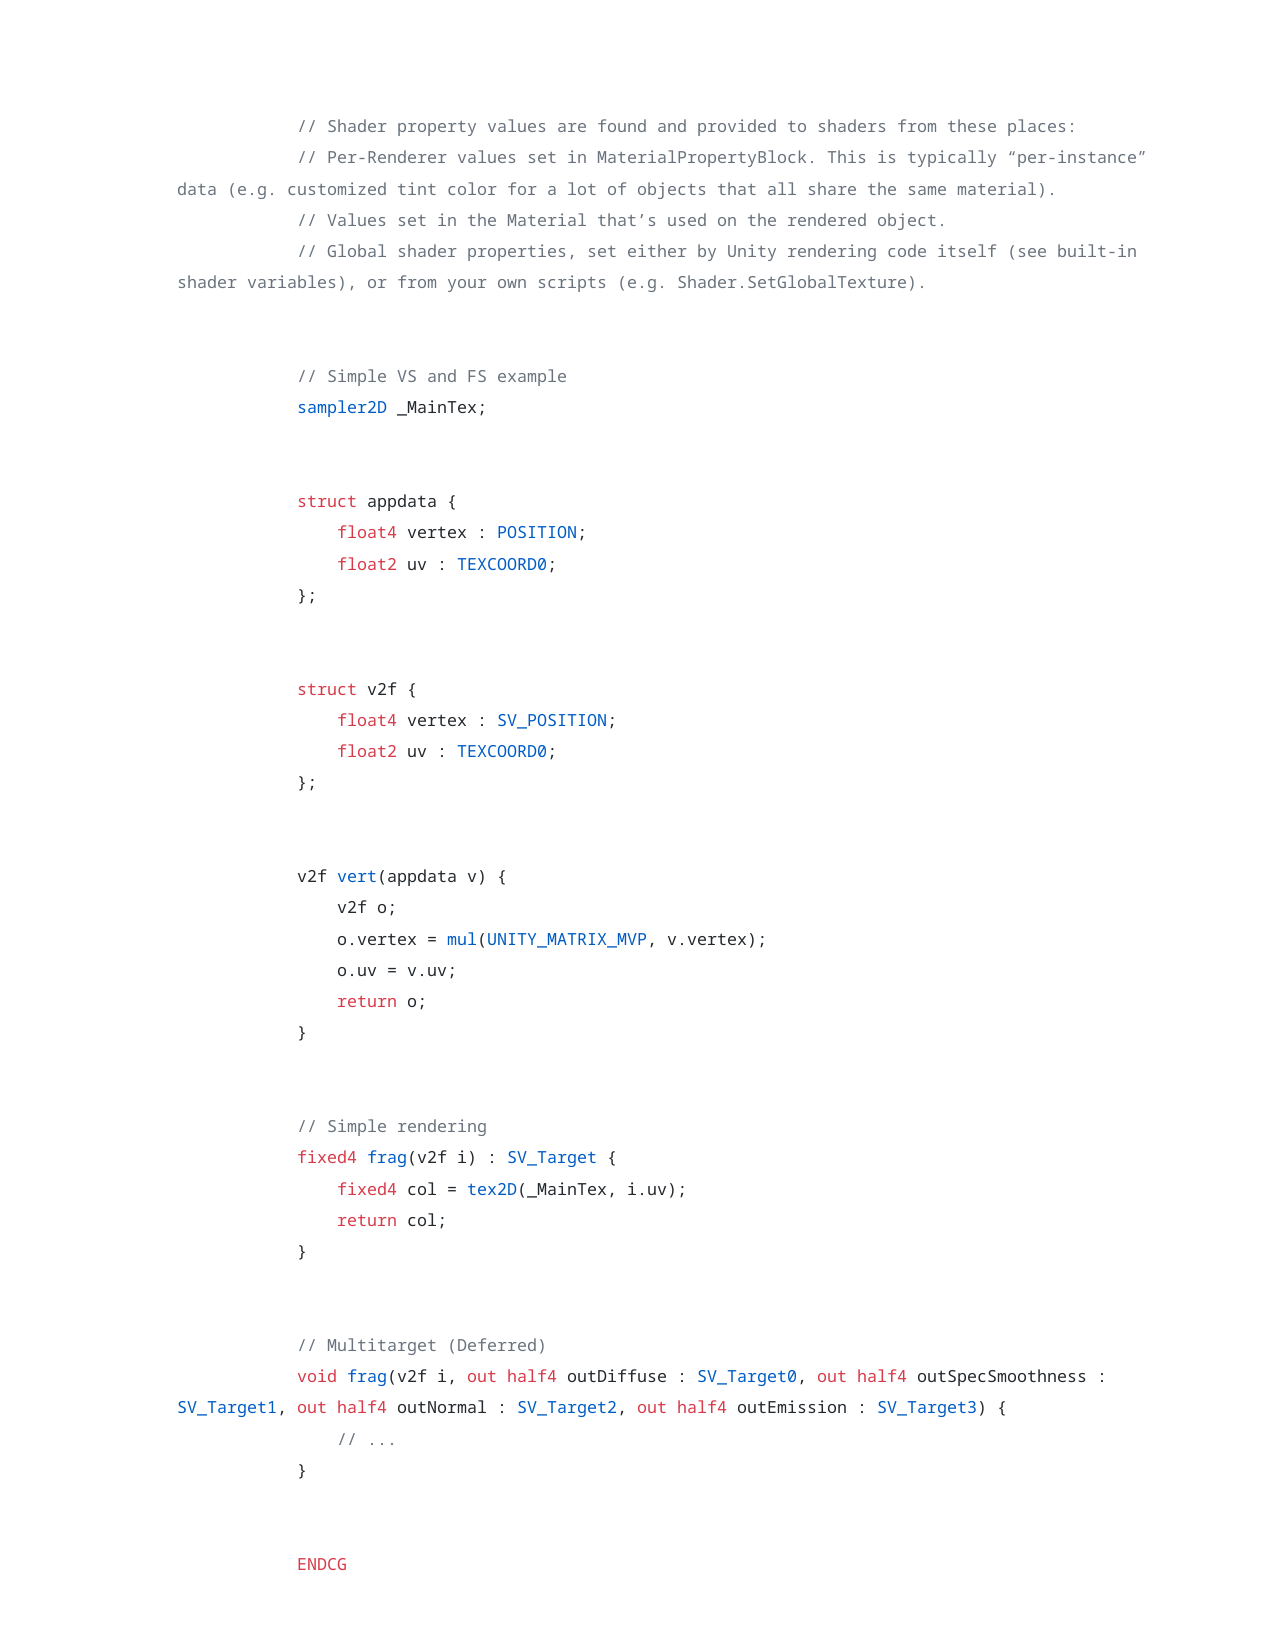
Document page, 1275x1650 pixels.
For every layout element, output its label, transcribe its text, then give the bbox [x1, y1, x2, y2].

table_cell [75, 75, 161, 106]
table_cell [75, 1106, 161, 1137]
table_cell [75, 1200, 161, 1231]
table_cell [75, 1263, 161, 1325]
table_cell [75, 356, 161, 387]
table_cell void frag(v2f i, out half4 outDiffuse : SV_Target0, out half4 outSpecSmoothness : SV_Target1, out half4 outNormal : SV_Target2, out half4 outEmission : SV_Target3) { [161, 1356, 1200, 1419]
table_cell [75, 1481, 161, 1544]
table_cell [161, 1044, 1200, 1106]
table_cell [161, 419, 1200, 481]
table_cell [75, 981, 161, 1012]
table_cell [161, 606, 1200, 669]
table_cell [75, 700, 161, 731]
table_cell // Per-Renderer values set in MaterialPropertyBlock. This is typically “per-instance” data (e.g. customized tint color for a lot of objects that all share the same material). [161, 138, 1200, 200]
table_cell [75, 200, 161, 231]
table_cell [75, 388, 161, 419]
table_cell [75, 888, 161, 919]
table_cell // Simple rendering [161, 1106, 1200, 1137]
table_cell [75, 1138, 161, 1169]
table_cell [75, 794, 161, 856]
table_cell } [161, 1013, 1200, 1044]
table_cell // Values set in the Material that’s used on the rendered object. [161, 200, 1200, 231]
table_cell // Multitarget (Deferred) [161, 1325, 1200, 1356]
table_cell [75, 919, 161, 950]
table_cell [75, 481, 161, 512]
table_cell [161, 1263, 1200, 1325]
table_cell [75, 294, 161, 356]
table_cell [75, 419, 161, 481]
table_cell }; [161, 575, 1200, 606]
table_cell [75, 1356, 161, 1419]
table_cell // Simple VS and FS example [161, 356, 1200, 387]
table_cell sampler2D _MainTex; [161, 388, 1200, 419]
table_cell } [161, 1450, 1200, 1481]
table_cell [75, 544, 161, 575]
table_cell [75, 669, 161, 700]
table_cell [75, 575, 161, 606]
table_cell struct appdata { [161, 481, 1200, 512]
table_cell v2f vert(appdata v) { [161, 856, 1200, 887]
table_cell [161, 794, 1200, 856]
table_cell [75, 513, 161, 544]
table_cell o.vertex = mul(UNITY_MATRIX_MVP, v.vertex); [161, 919, 1200, 950]
table_cell [75, 138, 161, 200]
table_cell [75, 606, 161, 669]
table_cell // ... [161, 1419, 1200, 1450]
table_cell o.uv = v.uv; [161, 950, 1200, 981]
table_cell float4 vertex : SV_POSITION; [161, 700, 1200, 731]
table_cell // Global shader properties, set either by Unity rendering code itself (see built-in shader variables), or from your own scripts (e.g. Shader.SetGlobalTexture). [161, 231, 1200, 294]
table_cell [161, 1481, 1200, 1544]
table_cell [75, 1419, 161, 1450]
table_cell [75, 1169, 161, 1200]
table_cell [75, 763, 161, 794]
table_cell [75, 1044, 161, 1106]
table_cell [75, 1013, 161, 1044]
table_cell [161, 75, 1200, 106]
table_cell float4 vertex : POSITION; [161, 513, 1200, 544]
table_cell fixed4 frag(v2f i) : SV_Target { [161, 1138, 1200, 1169]
table_cell float2 uv : TEXCOORD0; [161, 731, 1200, 762]
table_cell [75, 1544, 161, 1575]
table_cell [161, 294, 1200, 356]
table_cell // Shader property values are found and provided to shaders from these places: [161, 106, 1200, 137]
table_cell }; [161, 763, 1200, 794]
table_cell [75, 1325, 161, 1356]
table_cell struct v2f { [161, 669, 1200, 700]
table_cell [75, 231, 161, 294]
table_cell } [161, 1231, 1200, 1262]
table_cell return o; [161, 981, 1200, 1012]
table_cell ENDCG [161, 1544, 1200, 1575]
table_cell float2 uv : TEXCOORD0; [161, 544, 1200, 575]
table_cell return col; [161, 1200, 1200, 1231]
table_cell [75, 1450, 161, 1481]
table_cell [75, 106, 161, 137]
table_cell fixed4 col = tex2D(_MainTex, i.uv); [161, 1169, 1200, 1200]
table_cell [75, 856, 161, 887]
table_cell [75, 731, 161, 762]
table_cell [75, 1231, 161, 1262]
table_cell [75, 950, 161, 981]
table_cell v2f o; [161, 888, 1200, 919]
